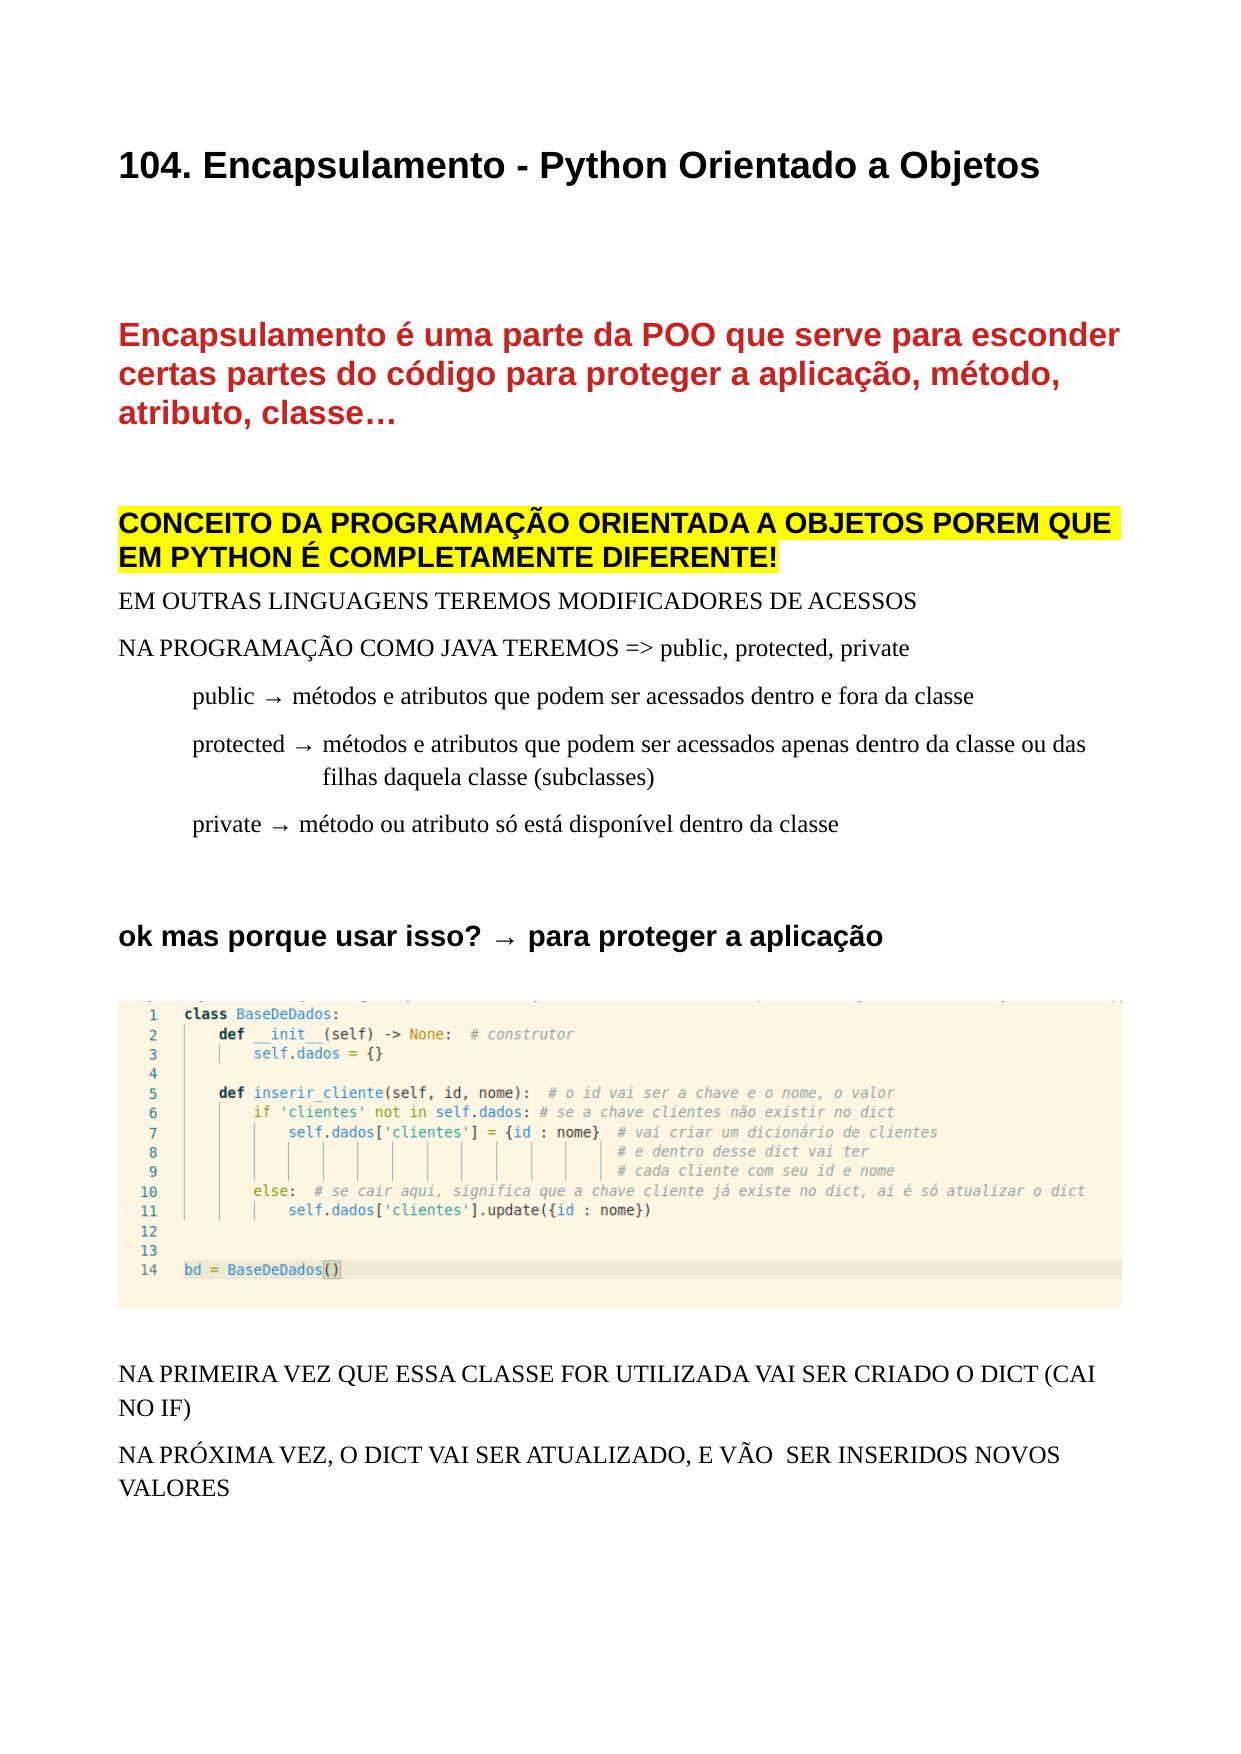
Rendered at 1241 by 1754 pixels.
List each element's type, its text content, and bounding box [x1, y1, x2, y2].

subtitle ok mas porque usar isso? → para proteger a aplicação [118, 919, 1122, 953]
text NA PRÓXIMA VEZ, O DICT VAI SER ATUALIZADO, E VÃO SER INSERIDOS NOVOS VALORES [118, 1440, 1122, 1502]
picture [118, 1001, 1123, 1308]
subtitle Encapsulamento é uma parte da POO que serve para esconder certas partes do código para proteger a aplicação, método, atributo, classe… [118, 315, 1122, 431]
text protected → métodos e atributos que podem ser acessados apenas dentro da classe ou das filhas daquela classe (subclasses) [118, 729, 1122, 791]
subtitle 104. Encapsulamento - Python Orientado a Objetos [118, 143, 1122, 187]
text private → método ou atributo só está disponível dentro da classe [118, 809, 1122, 838]
text NA PRIMEIRA VEZ QUE ESSA CLASSE FOR UTILIZADA VAI SER CRIADO O DICT (CAI NO IF) [118, 1359, 1122, 1421]
text public → métodos e atributos que podem ser acessados dentro e fora da classe [118, 681, 1122, 710]
text EM OUTRAS LINGUAGENS TEREMOS MODIFICADORES DE ACESSOS [118, 586, 1122, 615]
text NA PROGRAMAÇÃO COMO JAVA TEREMOS => public, protected, private [118, 633, 1122, 662]
subtitle CONCEITO DA PROGRAMAÇÃO ORIENTADA A OBJETOS POREM QUE EM PYTHON É COMPLETAMENTE DIFERENTE! [118, 506, 1122, 573]
